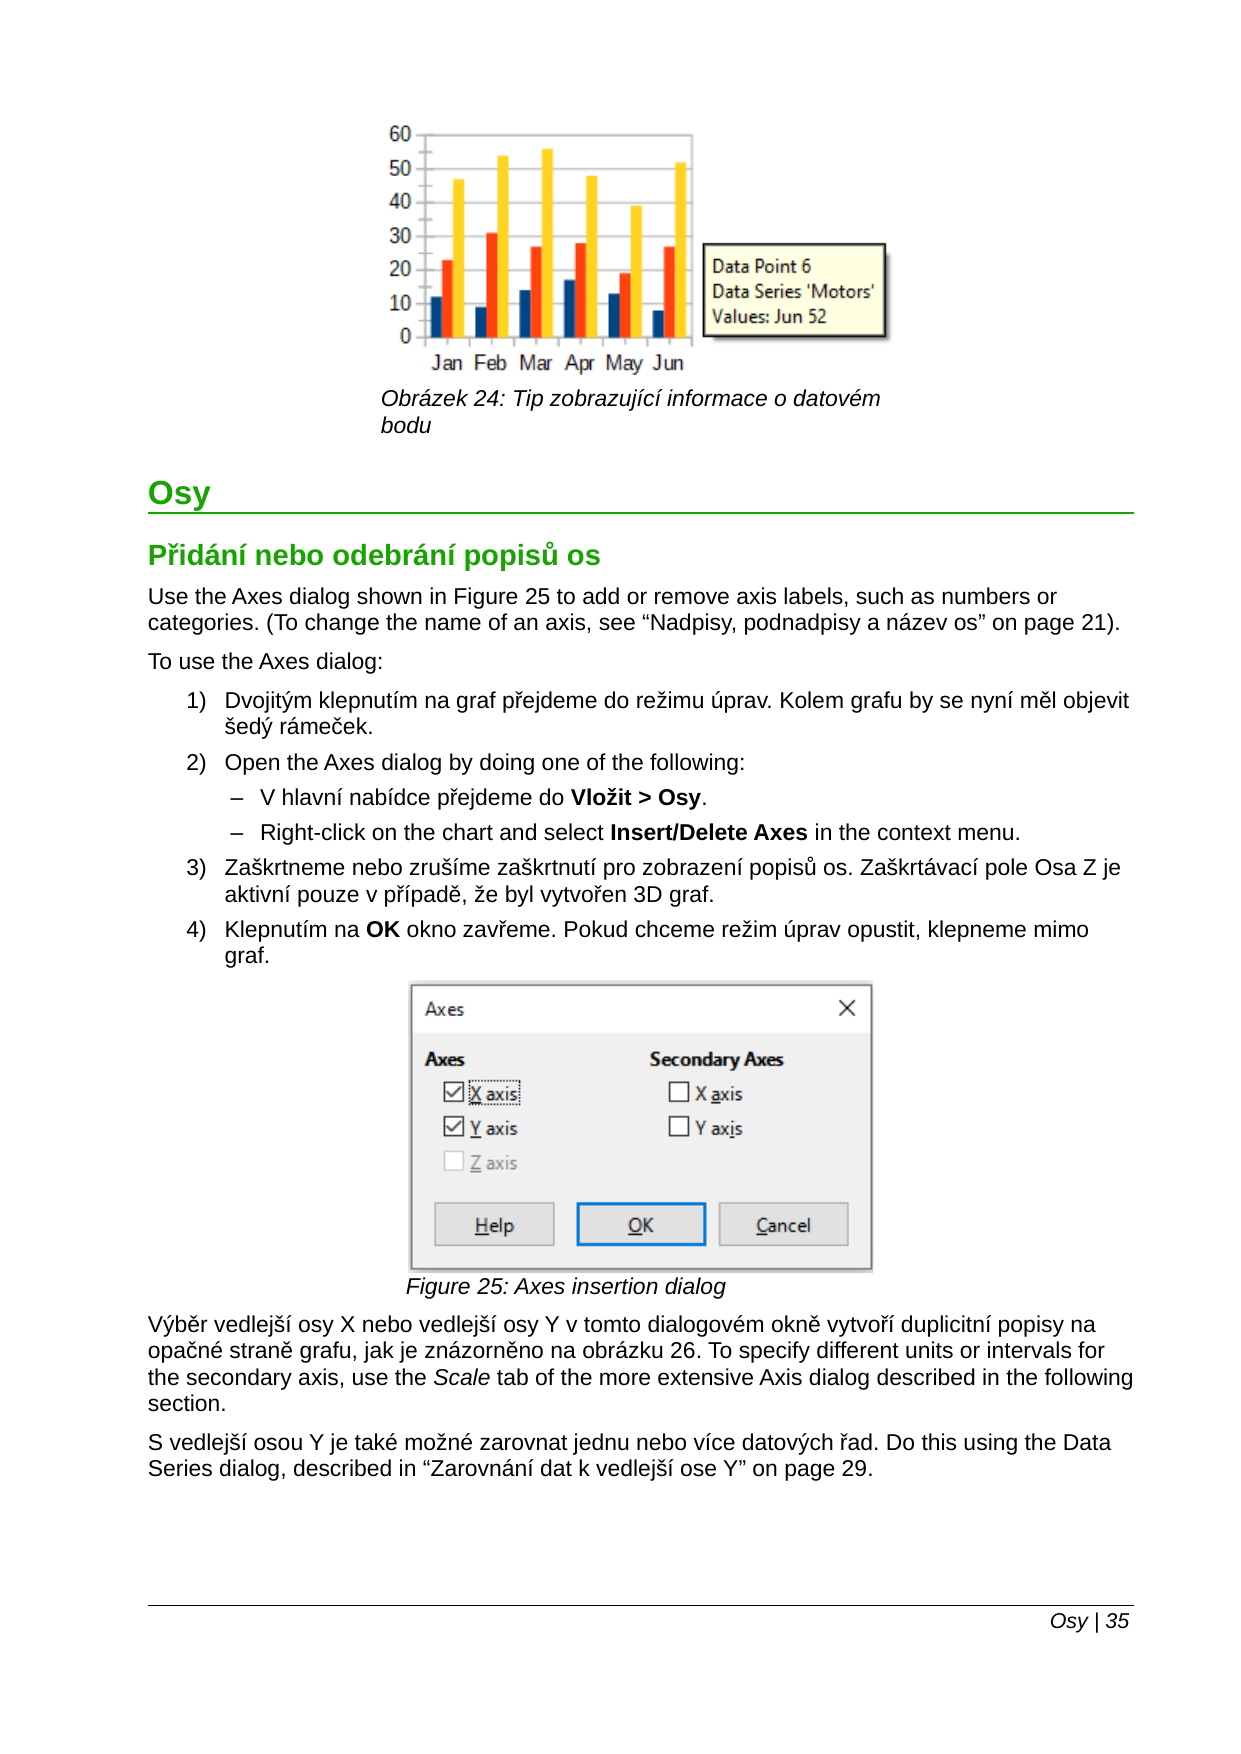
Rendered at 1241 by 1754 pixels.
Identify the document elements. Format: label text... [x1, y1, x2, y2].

subtitle Přidání nebo odebrání popisů os [148, 538, 1134, 571]
list Klepnutím na OK okno zavřeme. Pokud chceme režim úprav opustit, klepneme mimo graf. [207, 916, 1134, 968]
list Zaškrtneme nebo zrušíme zaškrtnutí pro zobrazení popisů os. Zaškrtávací pole Osa Z je aktivní pouze v případě, že byl vytvořen 3D graf. [207, 854, 1134, 907]
list Open the Axes dialog by doing one of the following: [207, 748, 1134, 775]
text Figure 25: Axes insertion dialog [406, 980, 876, 1299]
list Dvojitým klepnutím na graf přejdeme do režimu úprav. Kolem grafu by se nyní měl objevit šedý rámeček. [207, 687, 1134, 740]
picture [380, 118, 902, 386]
text Obrázek 24: Tip zobrazující informace o datovém bodu [381, 386, 901, 438]
subtitle Osy [148, 473, 1134, 512]
list To use the Axes dialog: [148, 648, 1134, 674]
text Výběr vedlejší osy X nebo vedlejší osy Y v tomto dialogovém okně vytvoří duplicitní popisy na opačné straně grafu, jak je znázorněno na obrázku 26. To specify different units or intervals for the secondary axis, use the Scale tab of the more extensive Axis dialog described in the following section. [148, 1311, 1134, 1416]
picture [408, 980, 874, 1273]
list Right-click on the chart and select Insert/Delete Axes in the context menu. [230, 819, 1134, 845]
text S vedlejší osou Y je také možné zarovnat jednu nebo více datových řad. Do this using the Data Series dialog, described in “Aligning data to secondary Y axis” on page 27. [148, 1429, 1134, 1482]
list Use the Axes dialog shown in Figure 25 to add or remove axis labels, such as numbers or categories. (To change the name of an axis, see “Titles, subtitles, and axis names” on page 20). [148, 583, 1134, 636]
list V hlavní nabídce přejdeme do Vložit > Osy. [230, 784, 1134, 810]
